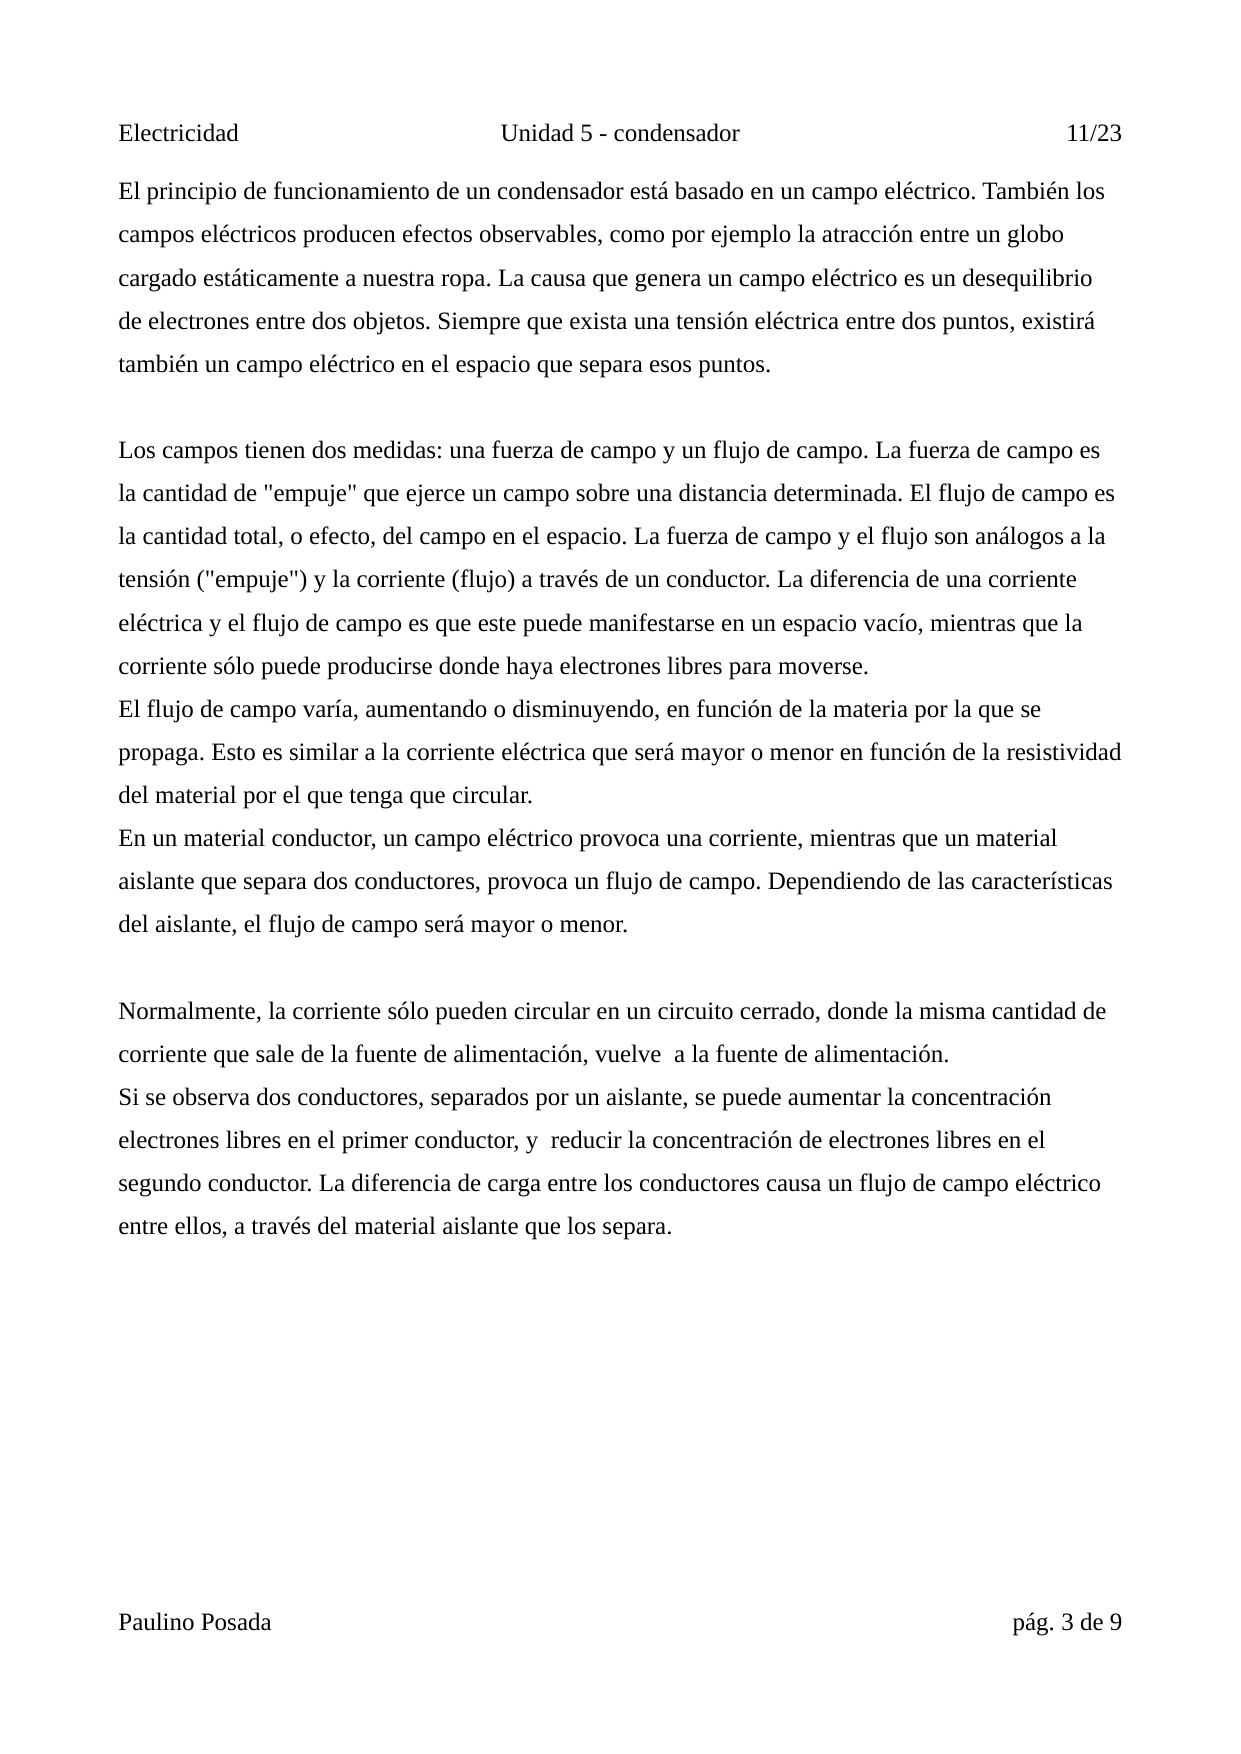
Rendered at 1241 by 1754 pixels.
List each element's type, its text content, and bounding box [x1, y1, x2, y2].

text El flujo de campo varía, aumentando o disminuyendo, en función de la materia por la que se propaga. Esto es similar a la corriente eléctrica que será mayor o menor en función de la resistividad del material por el que tenga que circular. [118, 694, 1122, 809]
text Normalmente, la corriente sólo pueden circular en un circuito cerrado, donde la misma cantidad de corriente que sale de la fuente de alimentación, vuelve a la fuente de alimentación. [118, 996, 1122, 1068]
text El principio de funcionamiento de un condensador está basado en un campo eléctrico. También los campos eléctricos producen efectos observables, como por ejemplo la atracción entre un globo cargado estáticamente a nuestra ropa. La causa que genera un campo eléctrico es un desequilibrio de electrones entre dos objetos. Siempre que exista una tensión eléctrica entre dos puntos, existirá también un campo eléctrico en el espacio que separa esos puntos. [118, 176, 1122, 378]
text Los campos tienen dos medidas: una fuerza de campo y un flujo de campo. La fuerza de campo es la cantidad de "empuje" que ejerce un campo sobre una distancia determinada. El flujo de campo es la cantidad total, o efecto, del campo en el espacio. La fuerza de campo y el flujo son análogos a la tensión ("empuje") y la corriente (flujo) a través de un conductor. La diferencia de una corriente eléctrica y el flujo de campo es que este puede manifestarse en un espacio vacío, mientras que la corriente sólo puede producirse donde haya electrones libres para moverse. [118, 435, 1122, 679]
text En un material conductor, un campo eléctrico provoca una corriente, mientras que un material aislante que separa dos conductores, provoca un flujo de campo. Dependiendo de las características del aislante, el flujo de campo será mayor o menor. [118, 823, 1122, 938]
text Si se observa dos conductores, separados por un aislante, se puede aumentar la concentración electrones libres en el primer conductor, y reducir la concentración de electrones libres en el segundo conductor. La diferencia de carga entre los conductores causa un flujo de campo eléctrico entre ellos, a través del material aislante que los separa. [118, 1082, 1122, 1240]
